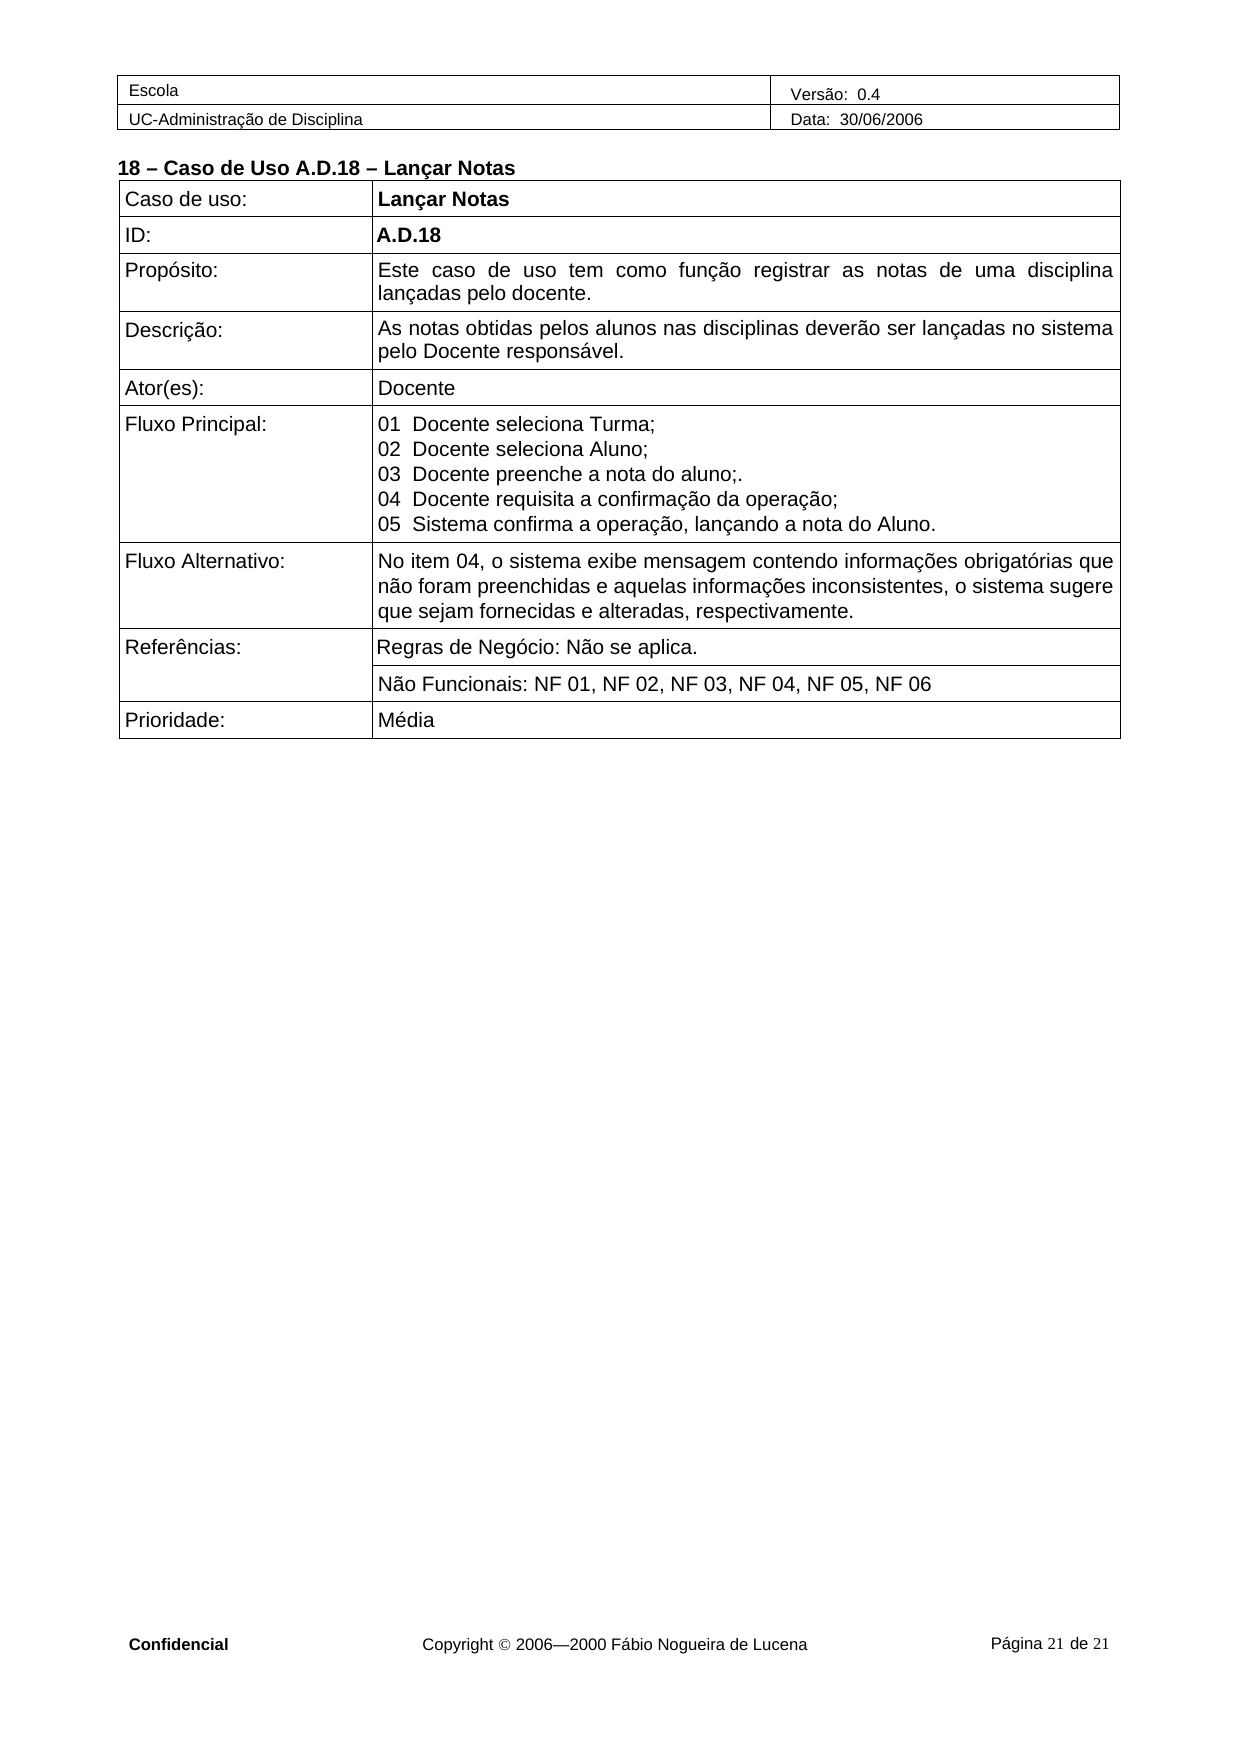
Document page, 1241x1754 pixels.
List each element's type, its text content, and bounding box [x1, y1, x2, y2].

table_cell 01 Docente seleciona Turma; 02 Docente seleciona Aluno; 03 Docente preenche a nota do aluno;. 04 Docente requisita a confirmação da operação; 05 Sistema confirma a operação, lançando a nota do Aluno. [373, 406, 1120, 542]
table_cell Docente [373, 370, 1120, 405]
table_cell Ator(es): [120, 370, 372, 405]
table_cell Não Funcionais: NF 01, NF 02, NF 03, NF 04, NF 05, NF 06 [373, 666, 1120, 701]
table_cell No item 04, o sistema exibe mensagem contendo informações obrigatórias que não foram preenchidas e aquelas informações inconsistentes, o sistema sugere que sejam fornecidas e alteradas, respectivamente. [373, 543, 1120, 628]
table_cell Referências: [120, 629, 372, 701]
table_cell Prioridade: [120, 702, 372, 738]
table_header Lançar Notas [373, 181, 1120, 216]
table_cell Fluxo Principal: [120, 406, 372, 542]
table_cell Este caso de uso tem como função registrar as notas de uma disciplina lançadas pelo docente. [373, 254, 1120, 311]
table_header Caso de uso: [120, 181, 372, 216]
table_cell Descrição: [120, 312, 372, 369]
text 18 – Caso de Uso A.D.18 – Lançar Notas [117, 154, 1120, 179]
table_cell Fluxo Alternativo: [120, 543, 372, 628]
table_cell A.D.18 [373, 217, 1120, 253]
table_cell Média [373, 702, 1120, 738]
table_cell ID: [120, 217, 372, 253]
table_header Regras de Negócio: Não se aplica. [373, 629, 1120, 665]
table_cell Propósito: [120, 254, 372, 311]
table_cell As notas obtidas pelos alunos nas disciplinas deverão ser lançadas no sistema pelo Docente responsável. [373, 312, 1120, 369]
